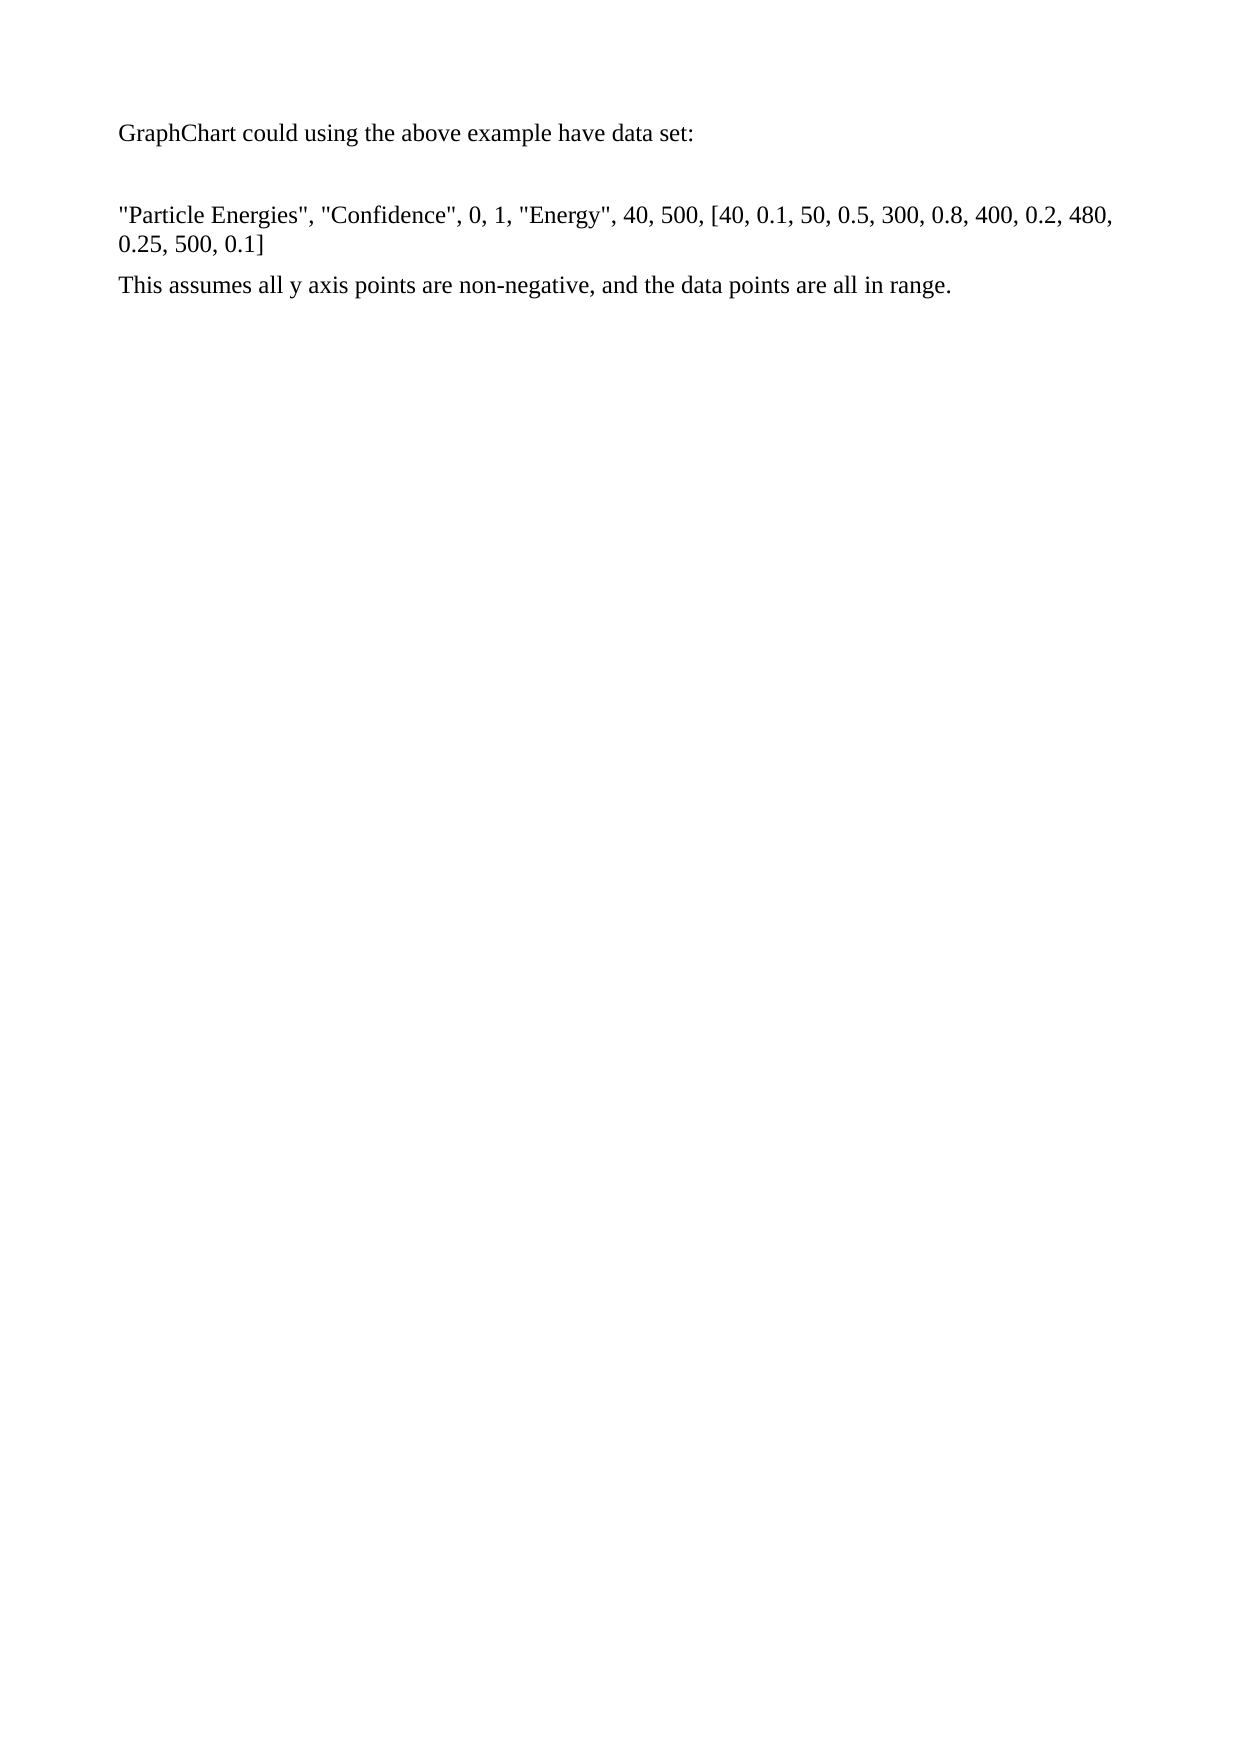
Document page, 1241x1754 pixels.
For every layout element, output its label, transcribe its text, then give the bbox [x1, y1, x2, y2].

text GraphChart could using the above example have data set: [118, 118, 1122, 147]
text "Particle Energies", "Confidence", 0, 1, "Energy", 40, 500, [40, 0.1, 50, 0.5, 300, 0.8, 400, 0.2, 480, 0.25, 500, 0.1] [118, 201, 1122, 258]
text This assumes all y axis points are non-negative, and the data points are all in range. [118, 271, 1122, 299]
